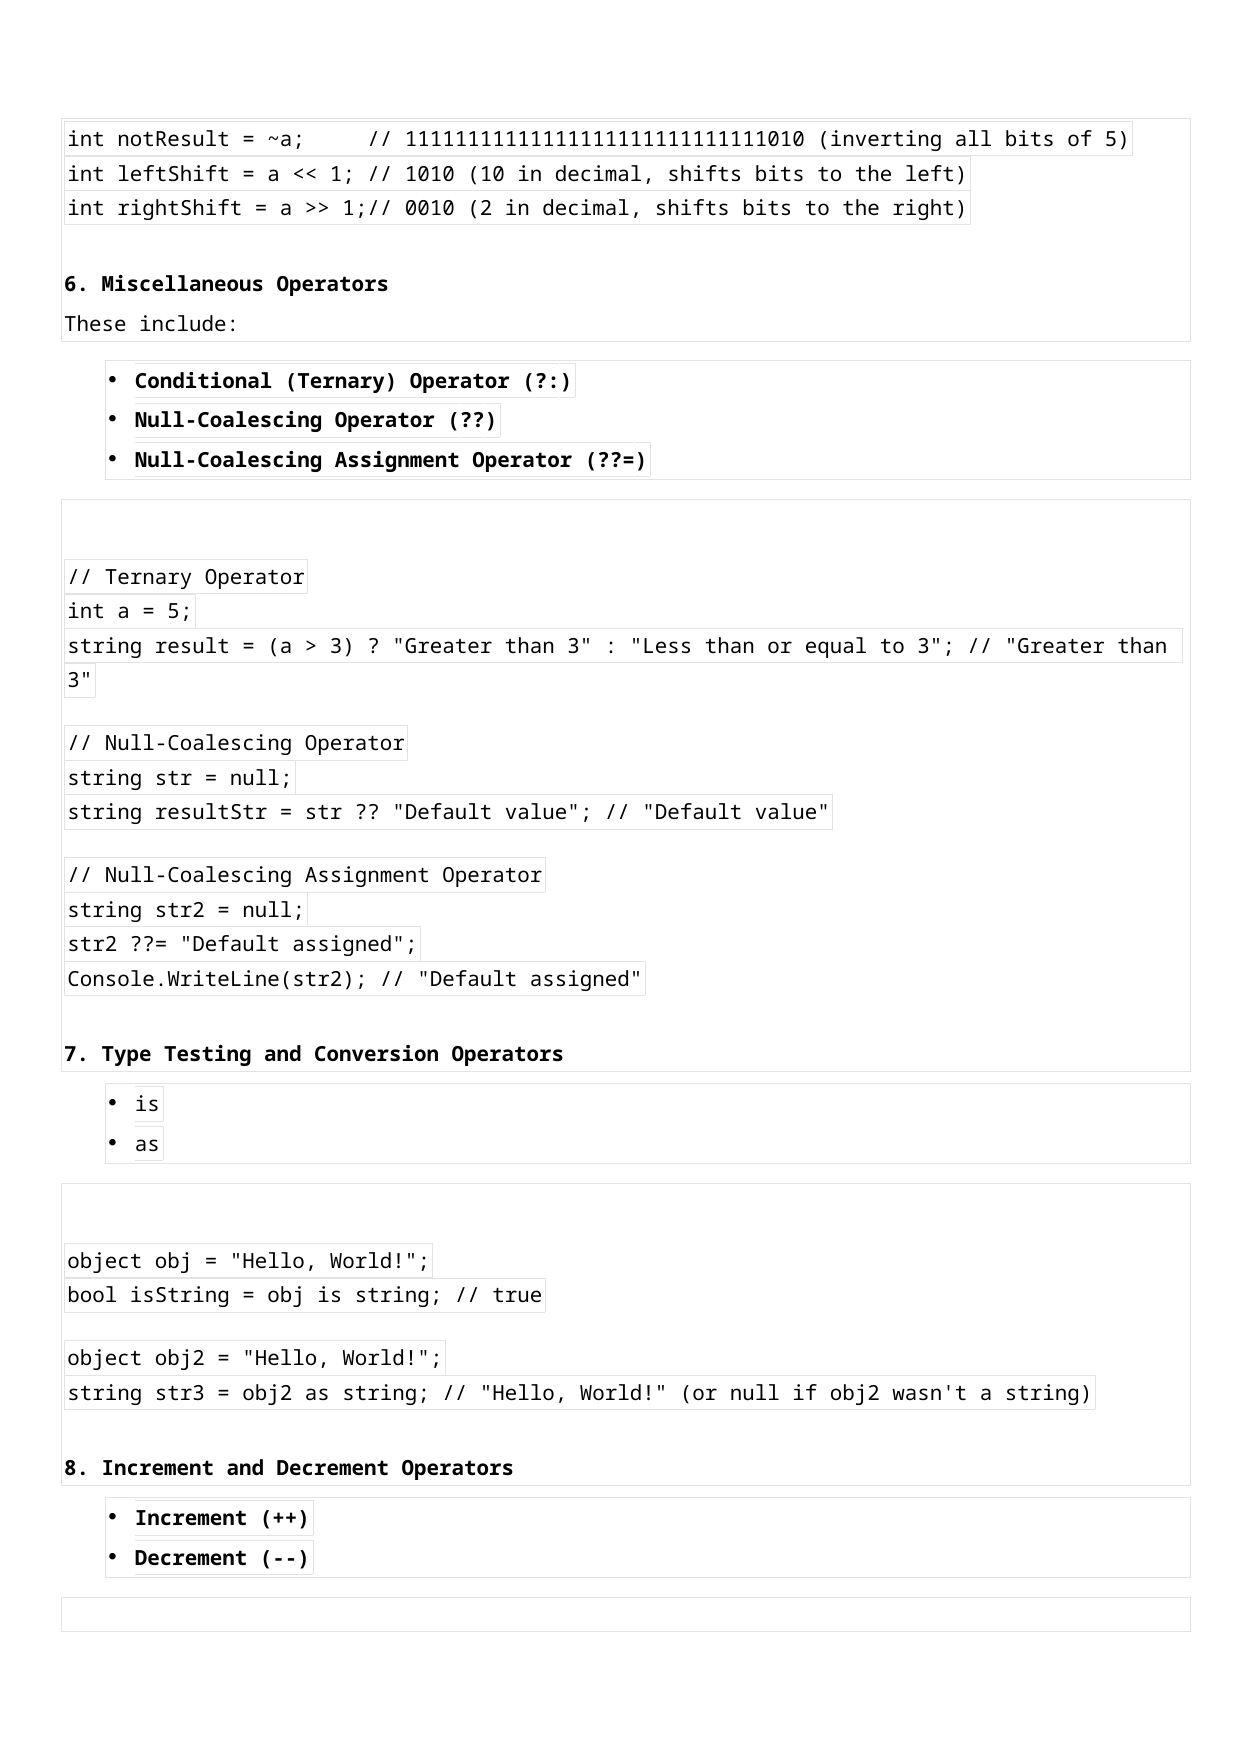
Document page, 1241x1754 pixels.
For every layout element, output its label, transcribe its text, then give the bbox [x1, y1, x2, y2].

text These include: [62, 307, 1190, 341]
text // Ternary Operator [62, 556, 1190, 591]
list Conditional (Ternary) Operator (?:) [106, 361, 1190, 397]
text [296, 757, 1190, 791]
text str2 ??= "Default assigned"; [65, 927, 420, 958]
text string str3 = obj2 as string; // "Hello, World!" (or null if obj2 wasn't a string) [65, 1376, 1095, 1409]
text string str = null; [65, 761, 295, 791]
text int notResult = ~a; // 11111111111111111111111111111010 (inverting all bits of 5) [62, 119, 1190, 153]
text Console.WriteLine(str2); // "Default assigned" [65, 962, 645, 995]
text string str3 = obj2 as string; // "Hello, World!" (or null if obj2 wasn't a string) [446, 1372, 1190, 1409]
subtitle 8. Increment and Decrement Operators [62, 1450, 1190, 1485]
text [308, 889, 1190, 923]
subtitle 7. Type Testing and Conversion Operators [62, 1036, 1190, 1071]
text Console.WriteLine(str2); // "Default assigned" [421, 958, 1190, 995]
text bool isString = obj is string; // true [65, 1279, 545, 1312]
text int a = 5; [65, 595, 195, 625]
text [971, 153, 1190, 187]
text int leftShift = a << 1; // 1010 (10 in decimal, shifts bits to the left) [65, 157, 970, 187]
text string str2 = null; [65, 893, 307, 923]
text string result = (a > 3) ? "Greater than 3" : "Less than or equal to 3"; // "Greater than 3" [96, 625, 1190, 697]
text object obj2 = "Hello, World!"; [62, 1337, 1190, 1372]
list Increment (++) [106, 1498, 1190, 1535]
text [196, 591, 1190, 625]
list is [106, 1084, 1190, 1121]
list Decrement (--) [106, 1537, 1190, 1577]
text string resultStr = str ?? "Default value"; // "Default value" [296, 791, 1190, 829]
text // Null-Coalescing Operator [62, 722, 1190, 757]
list Null-Coalescing Assignment Operator (??=) [106, 439, 1190, 479]
text int rightShift = a >> 1;// 0010 (2 in decimal, shifts bits to the right) [65, 191, 970, 224]
subtitle 6. Miscellaneous Operators [62, 266, 1190, 297]
list Null-Coalescing Operator (??) [106, 399, 1190, 437]
list as [106, 1123, 1190, 1163]
text object obj = "Hello, World!"; [62, 1240, 1190, 1274]
text string resultStr = str ?? "Default value"; // "Default value" [65, 795, 832, 829]
text string result = (a > 3) ? "Greater than 3" : "Less than or equal to 3"; // "Greater than 3" [65, 629, 1182, 662]
text str2 ??= "Default assigned"; [308, 923, 1190, 958]
text [971, 187, 1190, 224]
text bool isString = obj is string; // true [433, 1274, 1190, 1312]
text // Null-Coalescing Assignment Operator [62, 854, 1190, 889]
